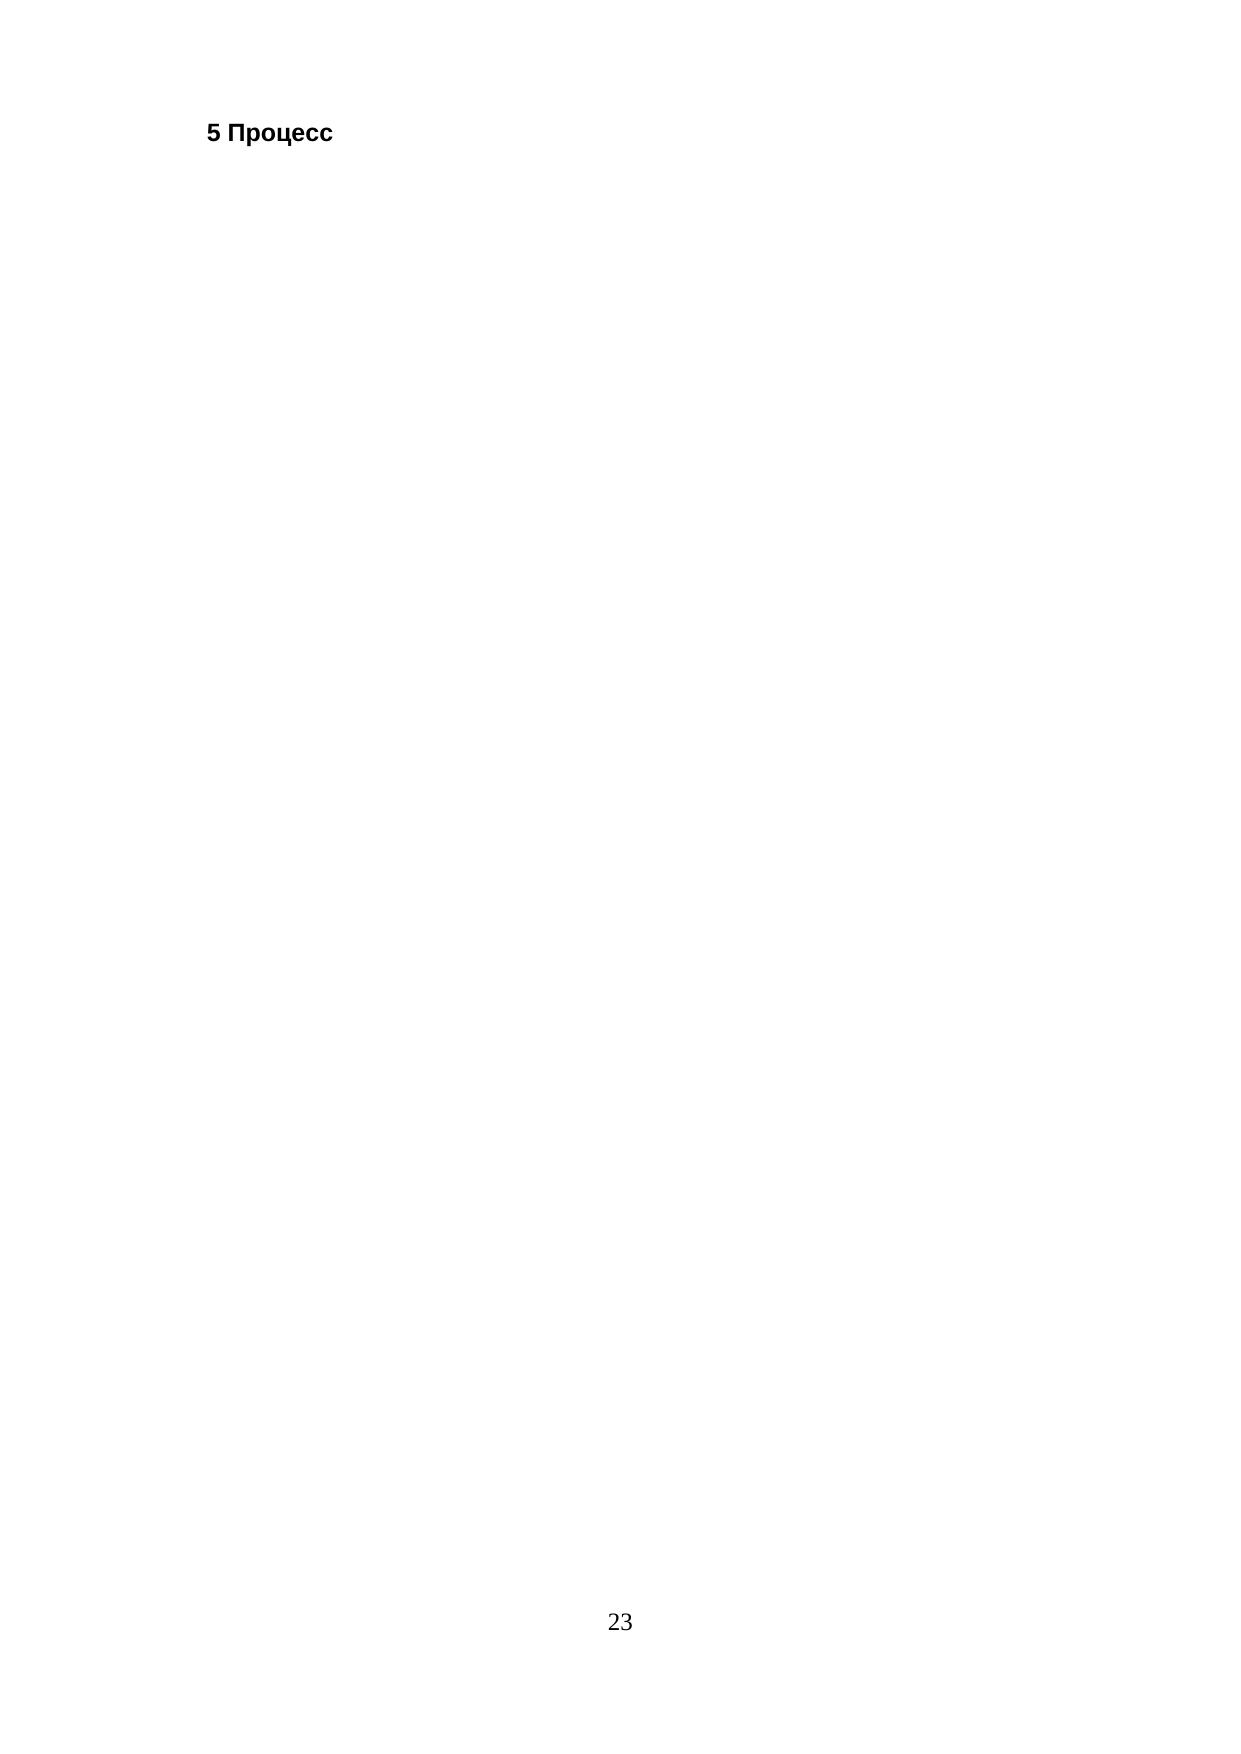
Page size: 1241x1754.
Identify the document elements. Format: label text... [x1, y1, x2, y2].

subtitle Процесс [118, 118, 1122, 147]
